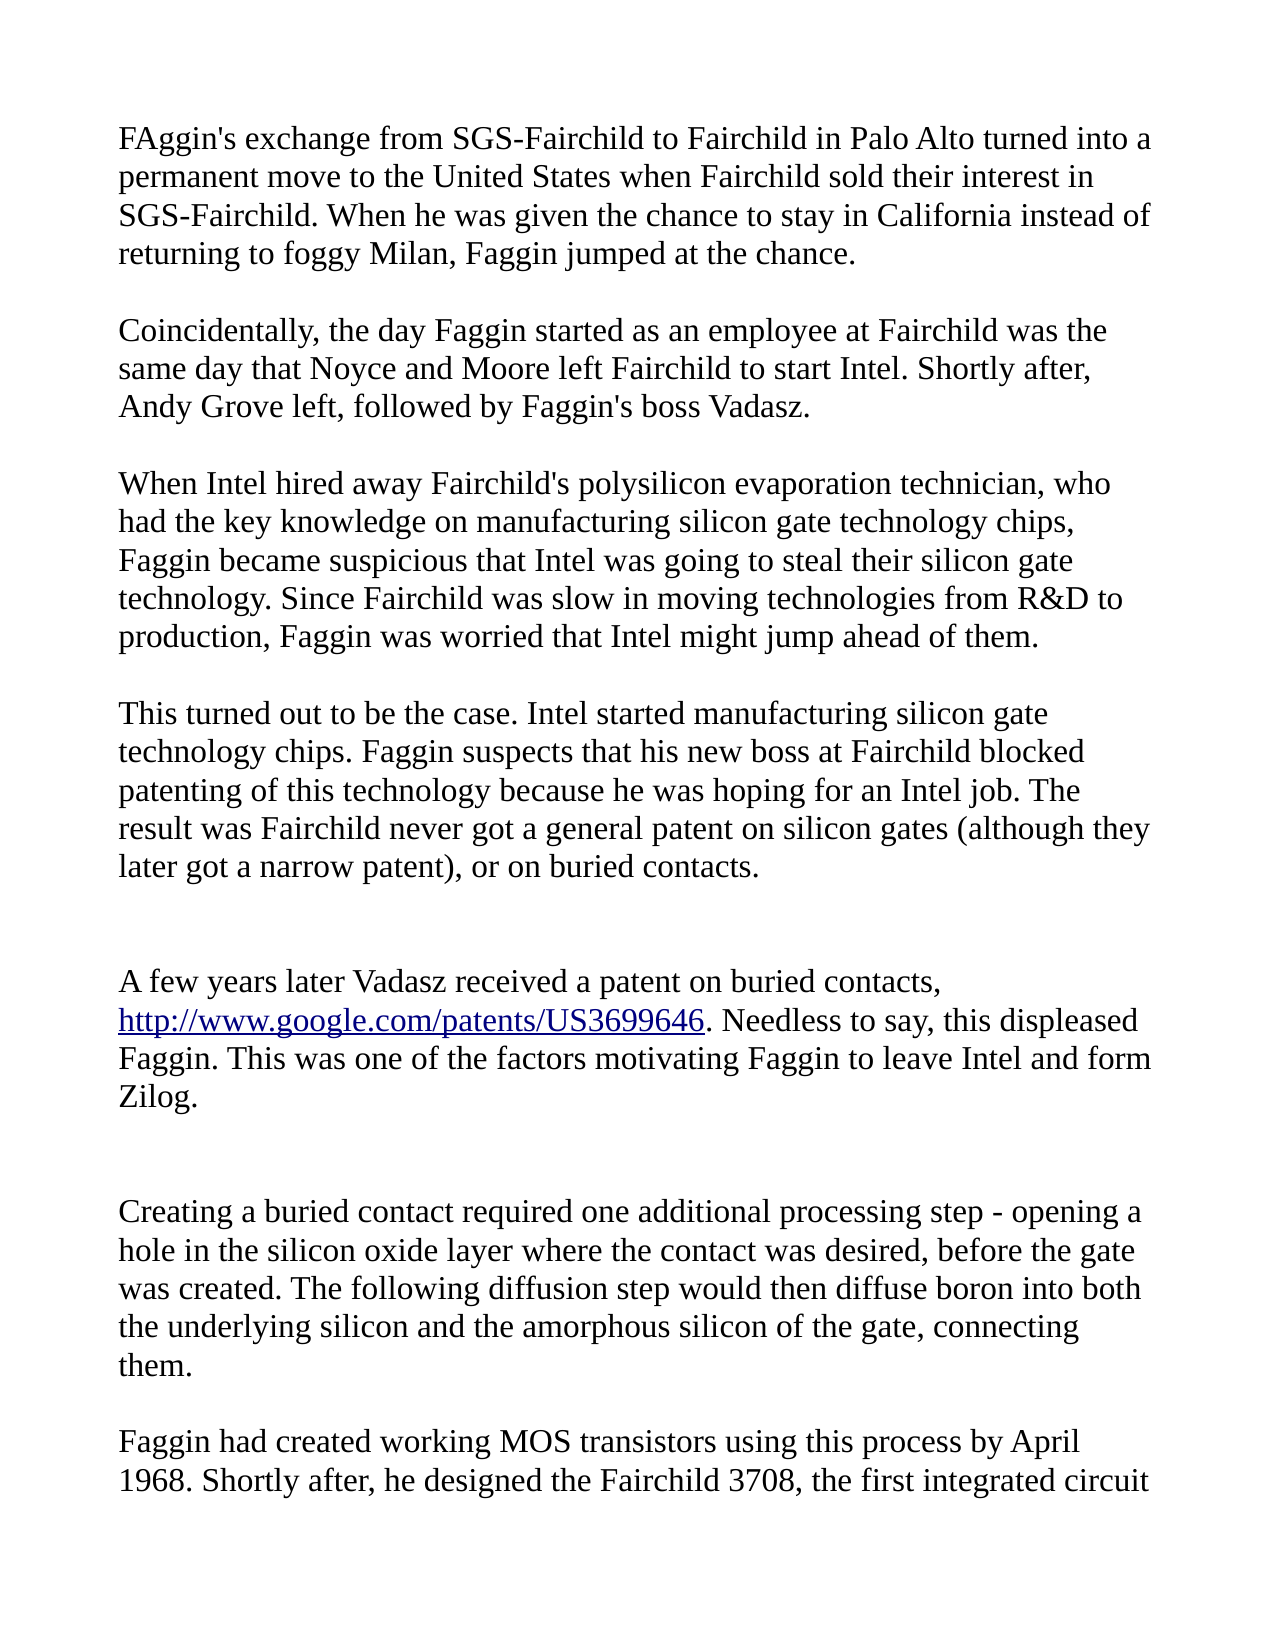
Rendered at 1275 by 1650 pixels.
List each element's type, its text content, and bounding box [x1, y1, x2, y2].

text A few years later Vadasz received a patent on buried contacts, http://www.google.com/patents/US3699646. Needless to say, this displeased Faggin. This was one of the factors motivating Faggin to leave Intel and form Zilog. [118, 961, 1157, 1115]
text This turned out to be the case. Intel started manufacturing silicon gate technology chips. Faggin suspects that his new boss at Fairchild blocked patenting of this technology because he was hoping for an Intel job. The result was Fairchild never got a general patent on silicon gates (although they later got a narrow patent), or on buried contacts. [118, 693, 1157, 885]
text When Intel hired away Fairchild's polysilicon evaporation technician, who had the key knowledge on manufacturing silicon gate technology chips, Faggin became suspicious that Intel was going to steal their silicon gate technology. Since Fairchild was slow in moving technologies from R&D to production, Faggin was worried that Intel might jump ahead of them. [118, 463, 1157, 655]
text Coincidentally, the day Faggin started as an employee at Fairchild was the same day that Noyce and Moore left Fairchild to start Intel. Shortly after, Andy Grove left, followed by Faggin's boss Vadasz. [118, 310, 1157, 425]
text Faggin had created working MOS transistors using this process by April 1968. Shortly after, he designed the Fairchild 3708, the first integrated circuit [118, 1421, 1157, 1498]
text Creating a buried contact required one additional processing step - opening a hole in the silicon oxide layer where the contact was desired, before the gate was created. The following diffusion step would then diffuse boron into both the underlying silicon and the amorphous silicon of the gate, connecting them. [118, 1191, 1157, 1383]
text FAggin's exchange from SGS-Fairchild to Fairchild in Palo Alto turned into a permanent move to the United States when Fairchild sold their interest in SGS-Fairchild. When he was given the chance to stay in California instead of returning to foggy Milan, Faggin jumped at the chance. [118, 118, 1157, 271]
